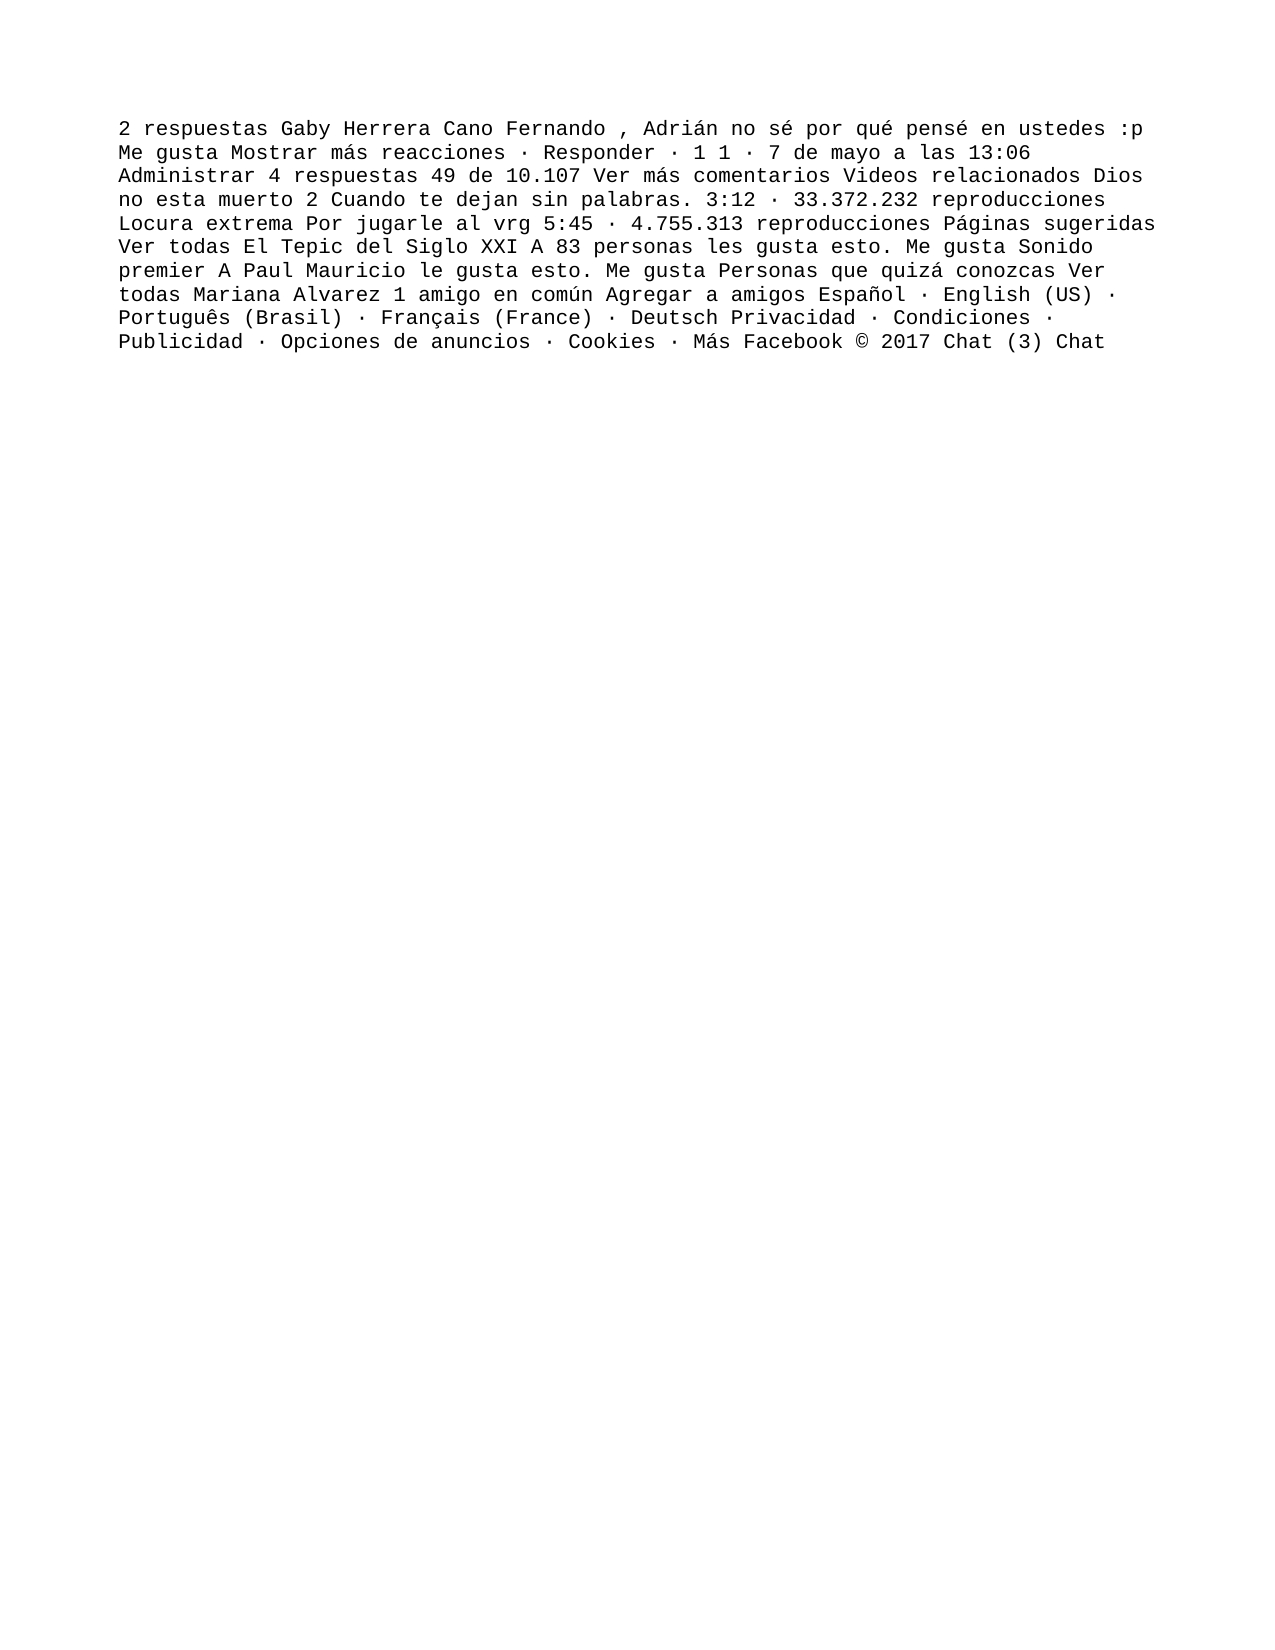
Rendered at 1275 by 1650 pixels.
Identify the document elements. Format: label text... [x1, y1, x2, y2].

text 2 respuestas Gaby Herrera Cano Fernando , Adrián no sé por qué pensé en ustedes :p Me gusta Mostrar más reacciones · Responder · 1 1 · 7 de mayo a las 13:06 Administrar 4 respuestas 49 de 10.107 Ver más comentarios Videos relacionados Dios no esta muerto 2 Cuando te dejan sin palabras. 3:12 · 33.372.232 reproducciones Locura extrema Por jugarle al vrg 5:45 · 4.755.313 reproducciones Páginas sugeridas Ver todas El Tepic del Siglo XXI A 83 personas les gusta esto. Me gusta Sonido premier A Paul Mauricio le gusta esto. Me gusta Personas que quizá conozcas Ver todas Mariana Alvarez 1 amigo en común Agregar a amigos Español · English (US) · Português (Brasil) · Français (France) · Deutsch Privacidad · Condiciones · Publicidad · Opciones de anuncios · Cookies · Más Facebook © 2017 Chat (3) Chat [118, 118, 1157, 354]
